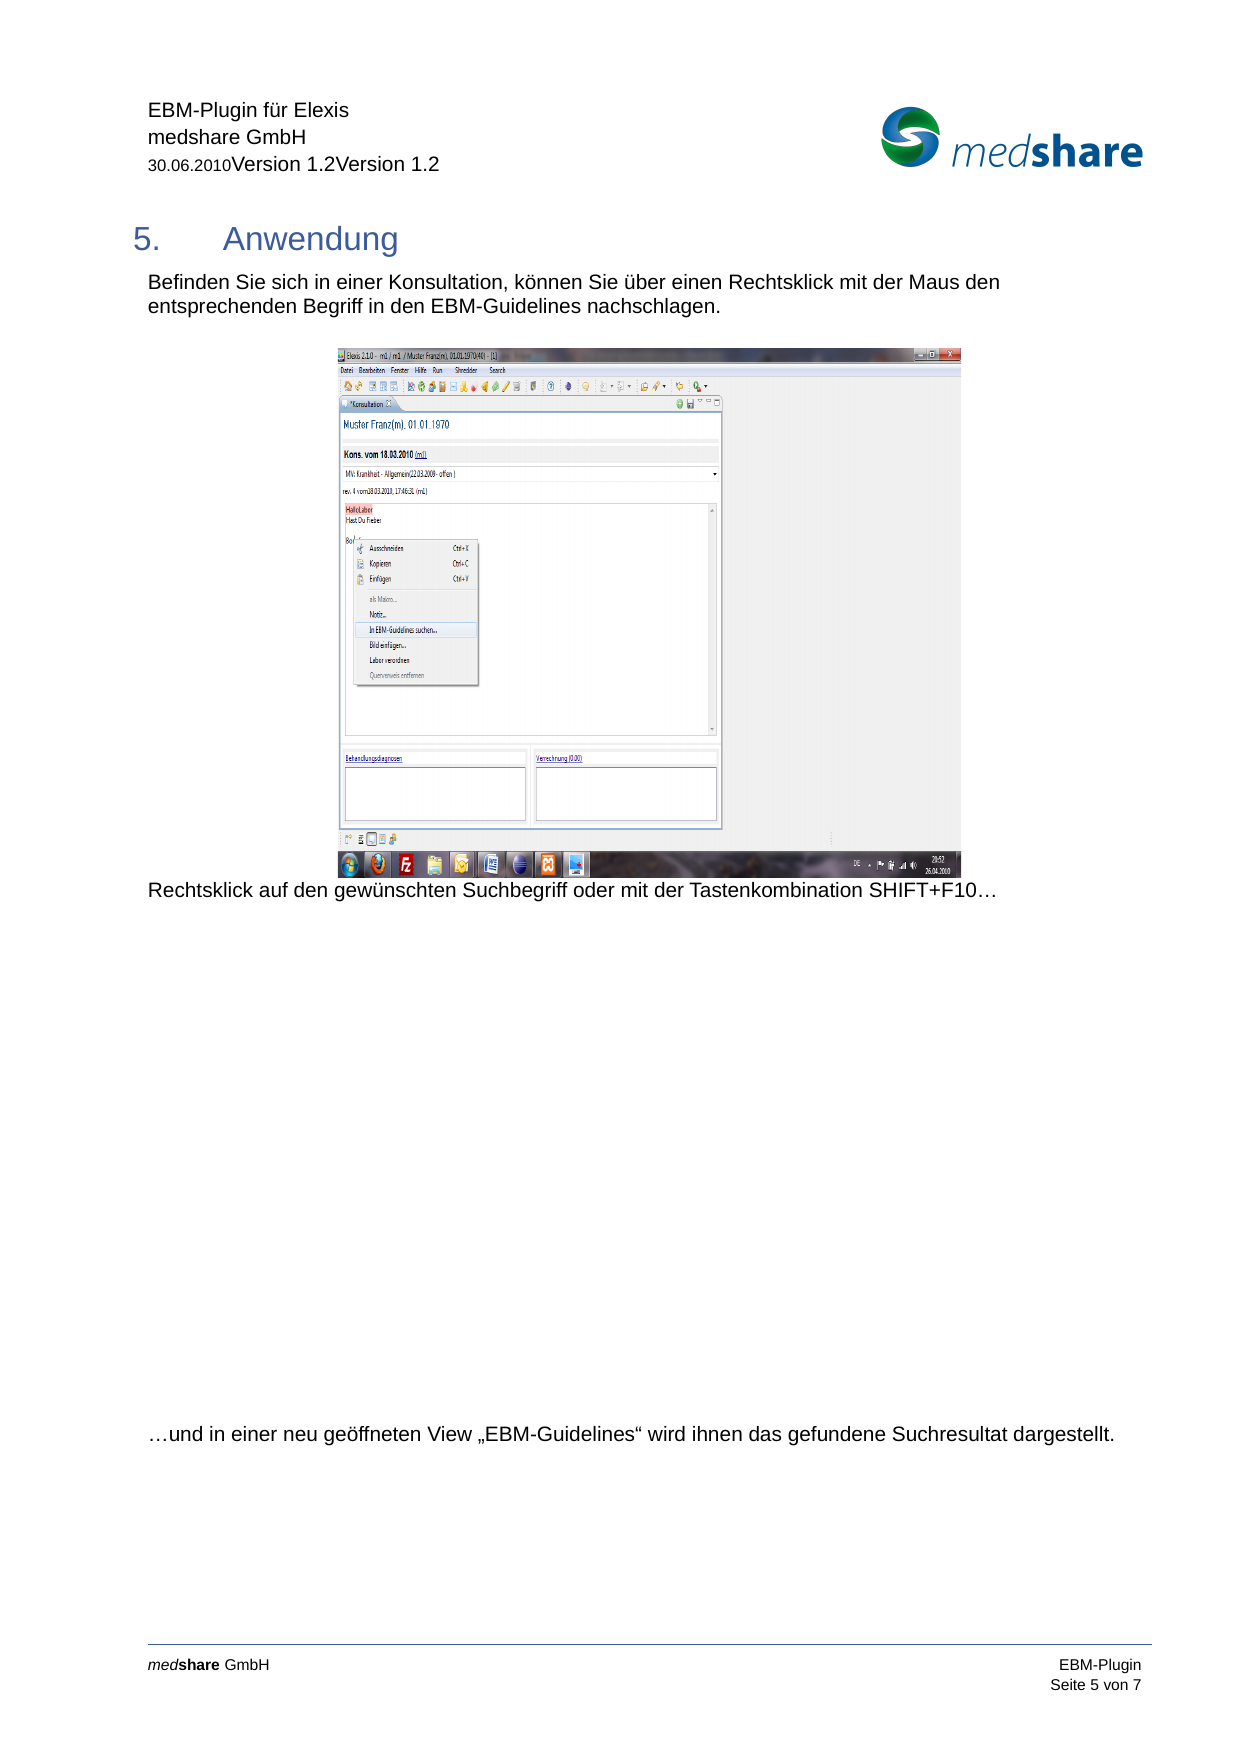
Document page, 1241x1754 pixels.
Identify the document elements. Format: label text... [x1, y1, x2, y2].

picture [337, 348, 962, 878]
subtitle Anwendung [133, 219, 1152, 258]
text Befinden Sie sich in einer Konsultation, können Sie über einen Rechtsklick mit der Maus den entsprechenden Begriff in den EBM-Guidelines nachschlagen. [148, 270, 1152, 318]
picture [878, 106, 1144, 177]
text …und in einer neu geöffneten View „EBM-Guidelines“ wird ihnen das gefundene Suchresultat dargestellt. [148, 1422, 1152, 1446]
text Rechtsklick auf den gewünschten Suchbegriff oder mit der Tastenkombination SHIFT+F10… [148, 354, 1152, 902]
